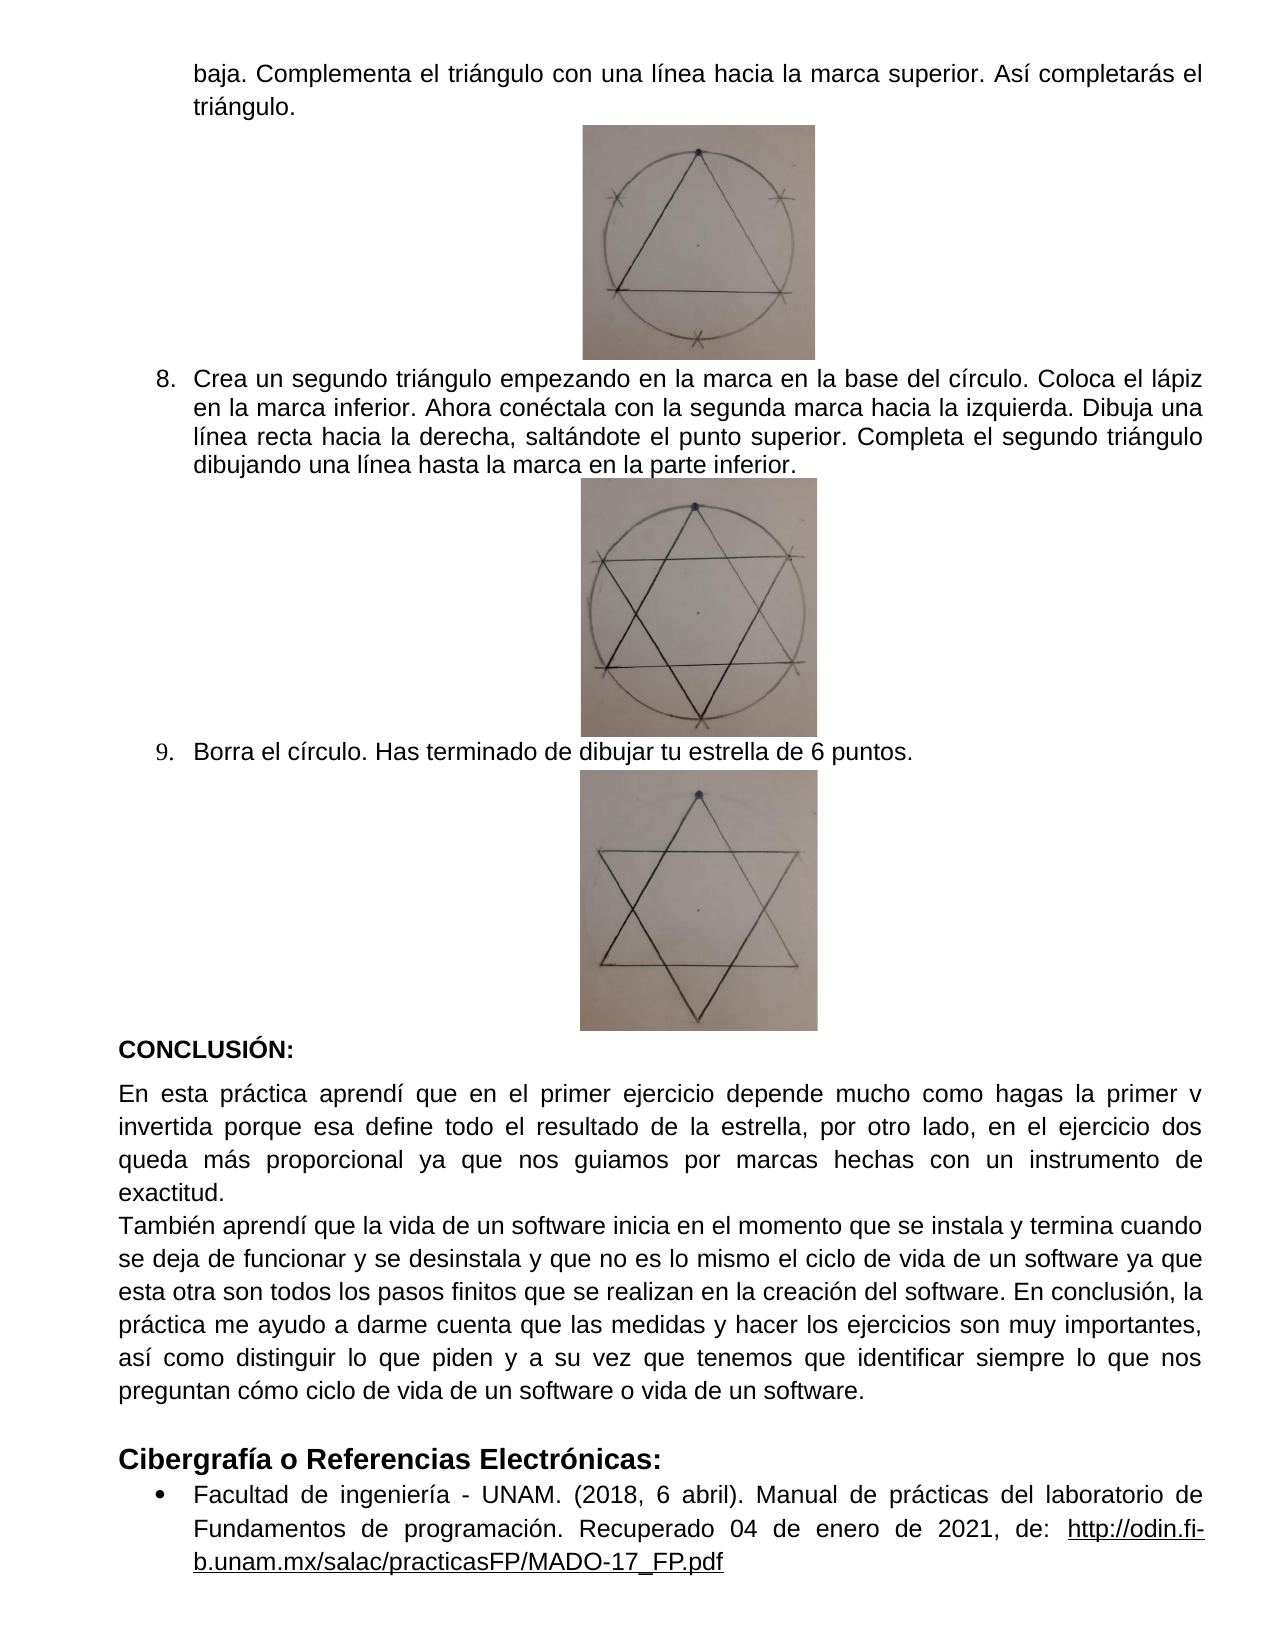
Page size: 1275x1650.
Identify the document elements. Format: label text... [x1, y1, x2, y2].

list Borra el círculo. Has terminado de dibujar tu estrella de 6 puntos. [156, 737, 1205, 766]
list Crea un segundo triángulo empezando en la marca en la base del círculo. Coloca el lápiz en la marca inferior. Ahora conéctala con la segunda marca hacia la izquierda. Dibuja una línea recta hacia la derecha, saltándote el punto superior. Completa el segundo triángulo dibujando una línea hasta la marca en la parte inferior. [156, 364, 1205, 479]
text Cibergrafía o Referencias Electrónicas: [118, 1442, 1205, 1476]
text CONCLUSIÓN: [118, 1035, 1205, 1063]
text En esta práctica aprendí que en el primer ejercicio depende mucho como hagas la primer v invertida porque esa define todo el resultado de la estrella, por otro lado, en el ejercicio dos queda más proporcional ya que nos guiamos por marcas hechas con un instrumento de exactitud. [118, 1079, 1205, 1207]
list Facultad de ingeniería - UNAM. (2018, 6 abril). Manual de prácticas del laboratorio de Fundamentos de programación. Recuperado 04 de enero de 2021, de: http://odin.fi-b.unam.mx/salac/practicasFP/MADO-17_FP.pdf [156, 1481, 1205, 1575]
list baja. Complementa el triángulo con una línea hacia la marca superior. Así completarás el triángulo. [156, 59, 1205, 121]
text También aprendí que la vida de un software inicia en el momento que se instala y termina cuando se deja de funcionar y se desinstala y que no es lo mismo el ciclo de vida de un software ya que esta otra son todos los pasos finitos que se realizan en la creación del software. En conclusión, la práctica me ayudo a darme cuenta que las medidas y hacer los ejercicios son muy importantes, así como distinguir lo que piden y a su vez que tenemos que identificar siempre lo que nos preguntan cómo ciclo de vida de un software o vida de un software. [118, 1211, 1205, 1405]
